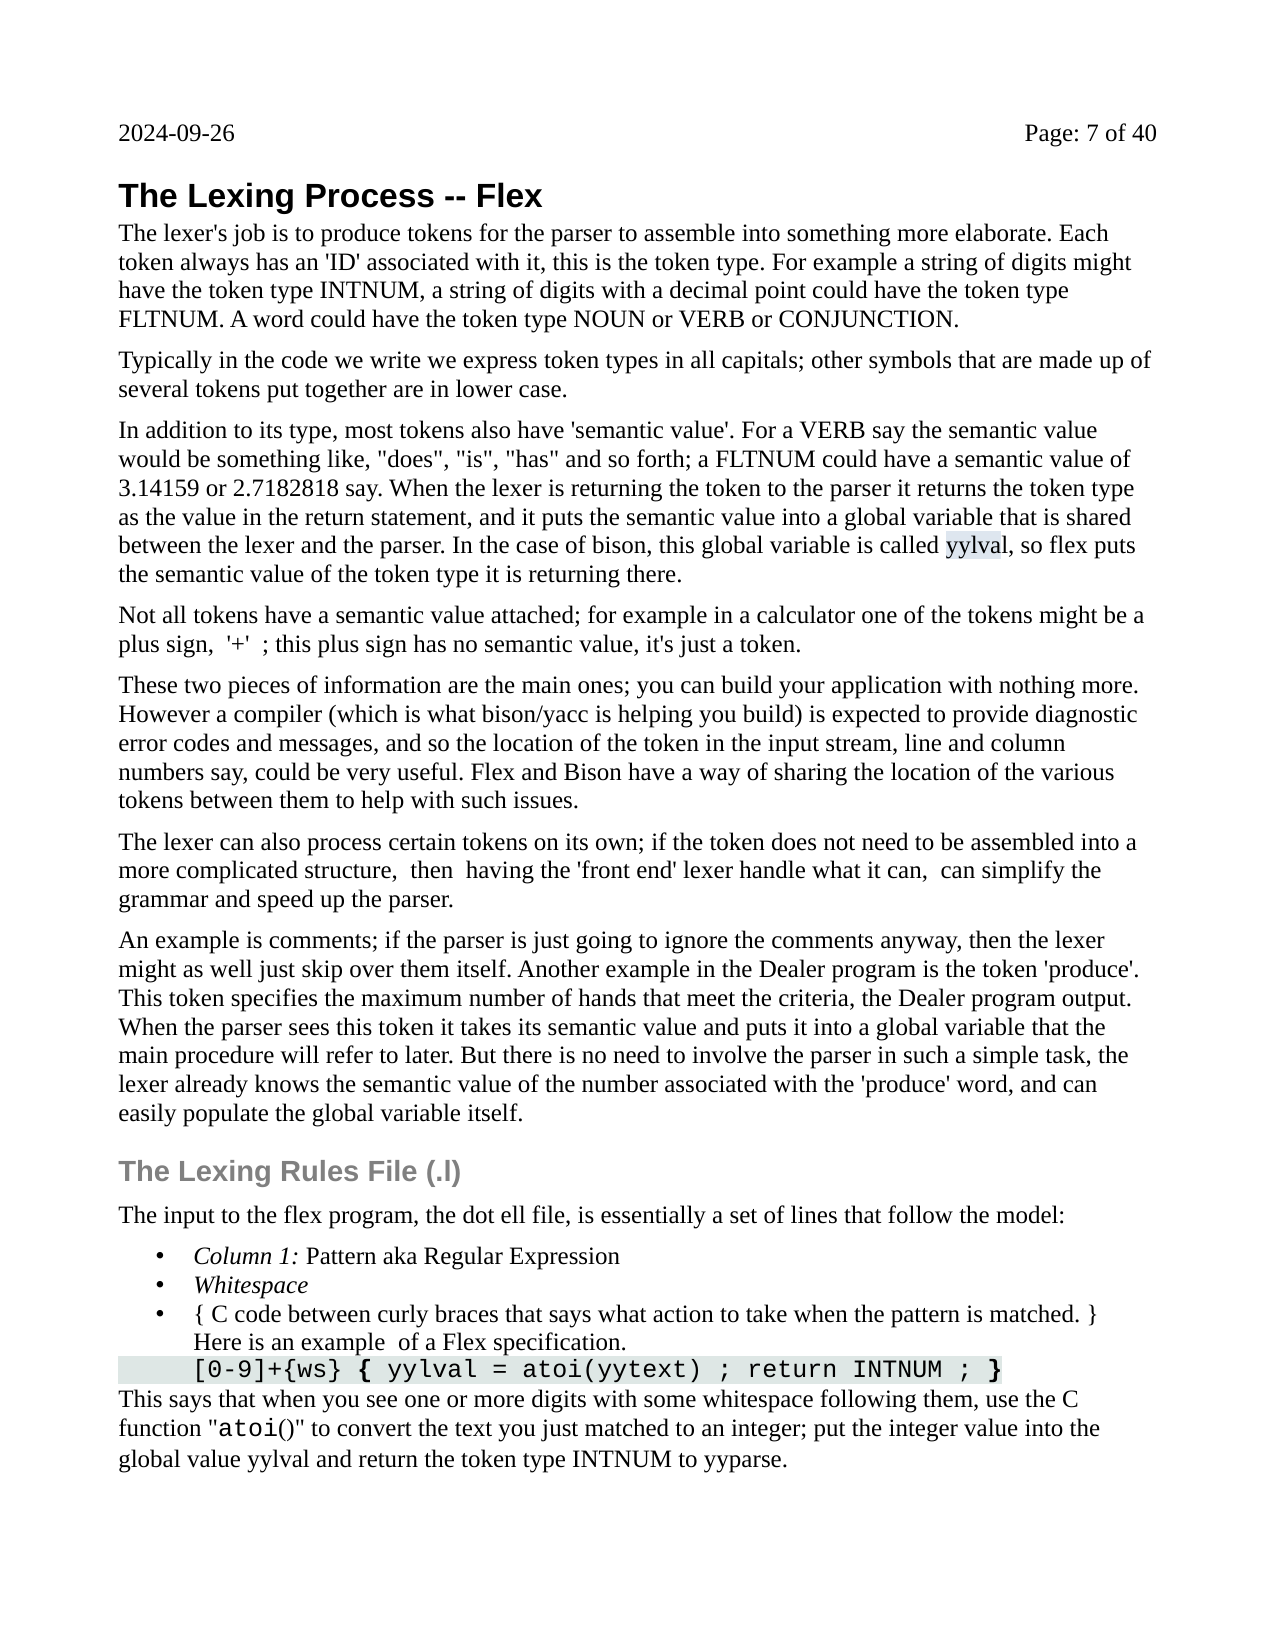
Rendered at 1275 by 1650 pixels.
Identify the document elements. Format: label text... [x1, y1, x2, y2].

text [0-9]+{ws} { yylval = atoi(yytext) ; return INTNUM ; } [118, 1356, 1157, 1384]
subtitle The Lexing Rules File (.l) [118, 1154, 1157, 1187]
text In addition to its type, most tokens also have 'semantic value'. For a VERB say the semantic value would be something like, "does", "is", "has" and so forth; a FLTNUM could have a semantic value of 3.14159 or 2.7182818 say. When the lexer is returning the token to the parser it returns the token type as the value in the return statement, and it puts the semantic value into a global variable that is shared between the lexer and the parser. In the case of bison, this global variable is called yylval, so flex puts the semantic value of the token type it is returning there. [118, 416, 1157, 588]
text The lexer can also process certain tokens on its own; if the token does not need to be assembled into a more complicated structure, then having the 'front end' lexer handle what it can, can simplify the grammar and speed up the parser. [118, 827, 1157, 913]
text These two pieces of information are the main ones; you can build your application with nothing more. However a compiler (which is what bison/yacc is helping you build) is expected to provide diagnostic error codes and messages, and so the location of the token in the input stream, line and column numbers say, could be very useful. Flex and Bison have a way of sharing the location of the various tokens between them to help with such issues. [118, 671, 1157, 814]
text Not all tokens have a semantic value attached; for example in a calculator one of the tokens might be a plus sign, '+' ; this plus sign has no semantic value, it's just a token. [118, 601, 1157, 658]
text The lexer's job is to produce tokens for the parser to assemble into something more elaborate. Each token always has an 'ID' associated with it, this is the token type. For example a string of digits might have the token type INTNUM, a string of digits with a decimal point could have the token type FLTNUM. A word could have the token type NOUN or VERB or CONJUNCTION. [118, 218, 1157, 333]
text An example is comments; if the parser is just going to ignore the comments anyway, then the lexer might as well just skip over them itself. Another example in the Dealer program is the token 'produce'. This token specifies the maximum number of hands that meet the criteria, the Dealer program output. When the parser sees this token it takes its semantic value and puts it into a global variable that the main procedure will refer to later. But there is no need to involve the parser in such a simple task, the lexer already knows the semantic value of the number associated with the 'produce' word, and can easily populate the global variable itself. [118, 926, 1157, 1127]
list Here is an example of a Flex specification. [156, 1327, 1157, 1356]
text The input to the flex program, the dot ell file, is essentially a set of lines that follow the model: [118, 1200, 1157, 1229]
list Column 1: Pattern aka Regular Expression [156, 1241, 1157, 1270]
subtitle The Lexing Process -- Flex [118, 176, 1157, 215]
list { C code between curly braces that says what action to take when the pattern is matched. } [156, 1299, 1157, 1327]
list Whitespace [156, 1270, 1157, 1299]
text Typically in the code we write we express token types in all capitals; other symbols that are made up of several tokens put together are in lower case. [118, 346, 1157, 403]
text This says that when you see one or more digits with some whitespace following them, use the C function "atoi()" to convert the text you just matched to an integer; put the integer value into the global value yylval and return the token type INTNUM to yyparse. [118, 1384, 1157, 1473]
